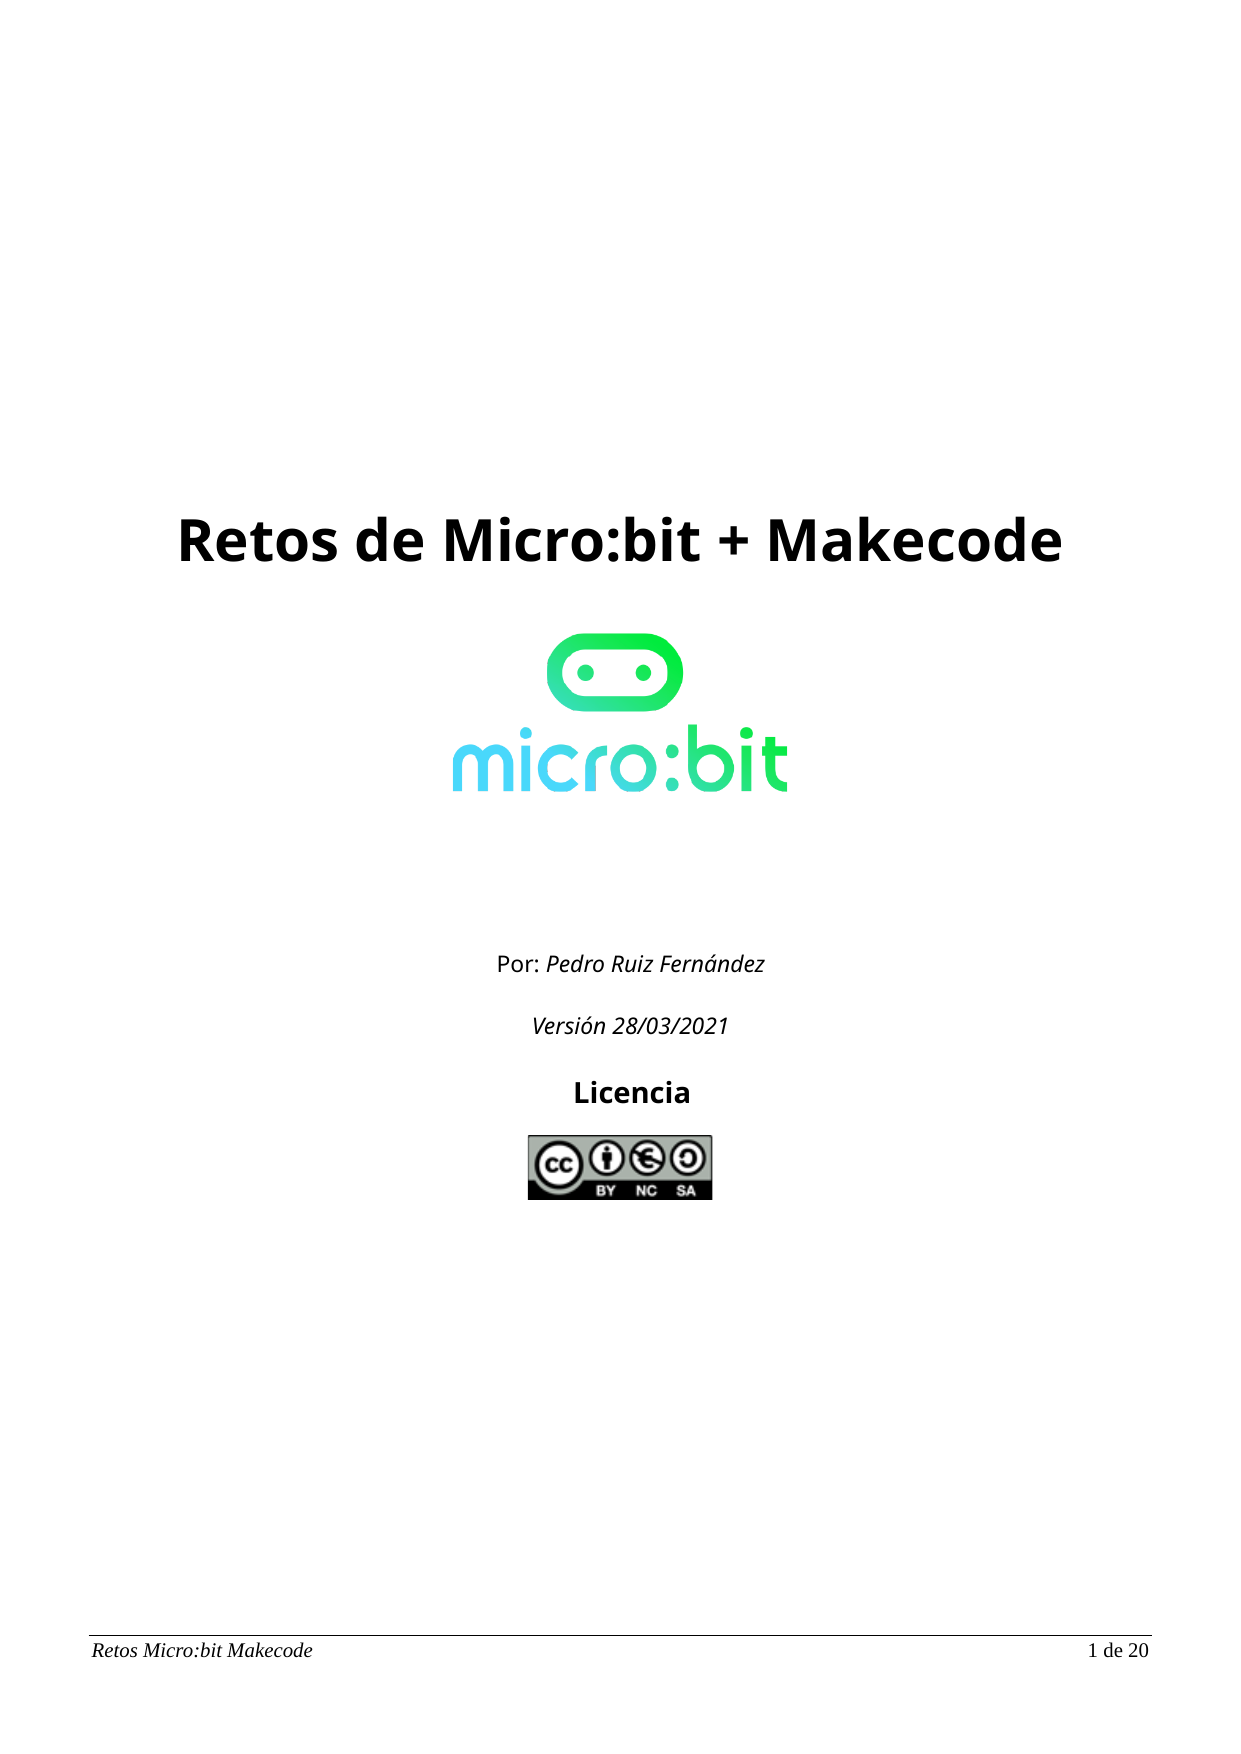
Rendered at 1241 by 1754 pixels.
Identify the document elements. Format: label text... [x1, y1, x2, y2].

title Retos de Micro:bit + Makecode [88, 499, 1152, 579]
text Versión 28/03/2021 [88, 1010, 1152, 1041]
picture [527, 1135, 713, 1200]
picture [452, 631, 788, 792]
text Licencia [88, 1073, 1152, 1112]
text Por: Pedro Ruiz Fernández [88, 948, 1152, 979]
